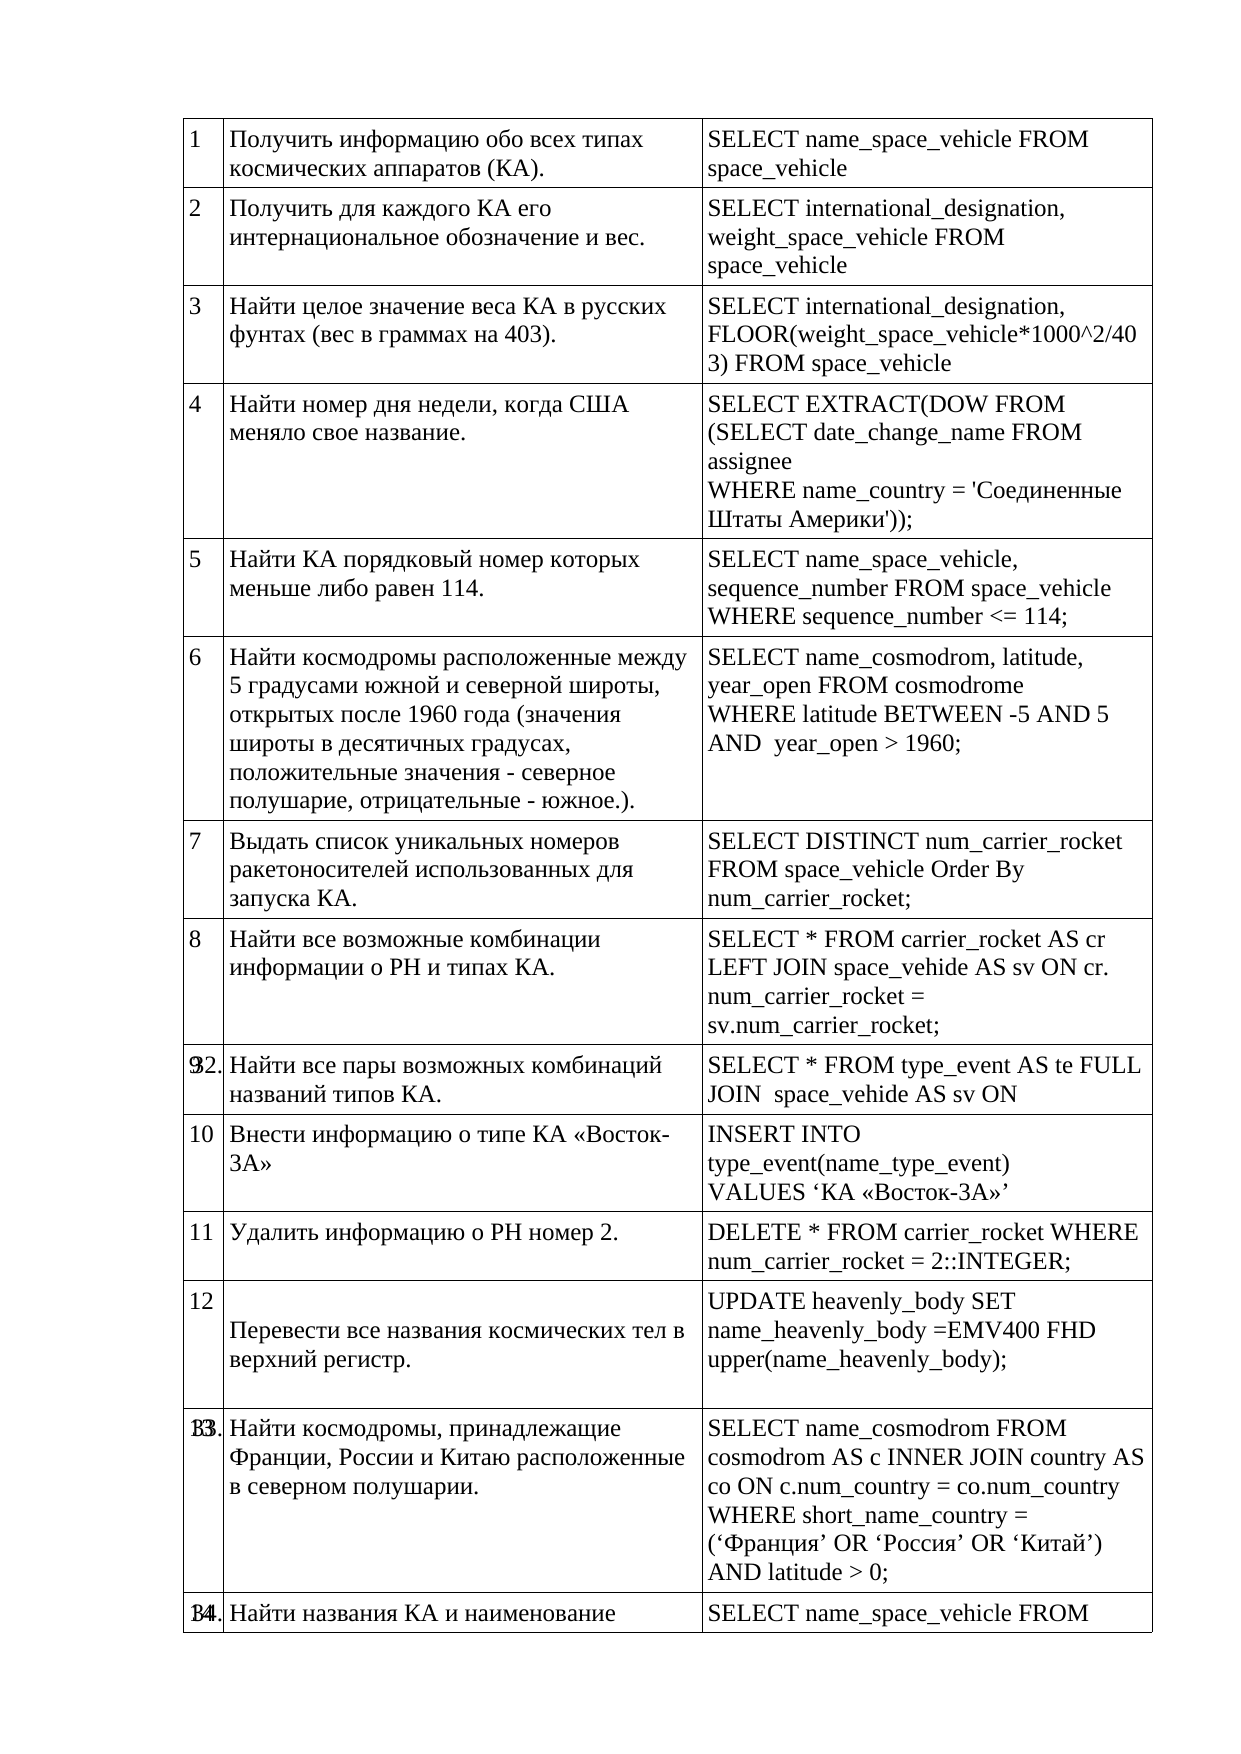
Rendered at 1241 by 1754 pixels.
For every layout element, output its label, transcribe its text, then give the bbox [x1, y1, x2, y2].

table_cell Получить информацию обо всех типах космических аппаратов (КА). [224, 119, 702, 187]
table_cell SELECT name_space_vehicle FROM space_vehicle [703, 119, 1152, 187]
table_cell SELECT name_cosmodrom FROM cosmodrom AS c INNER JOIN country AS co ON c.num_country = co.num_country WHERE short_name_country = (‘Франция’ OR ‘Россия’ OR ‘Китай’) AND latitude > 0; [703, 1409, 1152, 1592]
table_cell 11 [184, 1212, 223, 1280]
table_cell Найти космодромы расположенные между 5 градусами южной и северной широты, открытых после 1960 года (значения широты в десятичных градусах, положительные значения - северное полушарие, отрицательные - южное.). [224, 637, 702, 820]
table_cell Найти названия КА и наименование [224, 1593, 702, 1632]
table_cell 9 [184, 1045, 223, 1113]
table_cell 6 [184, 637, 223, 820]
table_cell Выдать список уникальных номеров ракетоносителей использованных для запуска КА. [224, 821, 702, 918]
table_cell SELECT international_designation, weight_space_vehicle FROM space_vehicle [703, 188, 1152, 285]
table_cell Найти все возможные комбинации информации о РН и типах КА. [224, 919, 702, 1044]
table_cell SELECT name_space_vehicle, sequence_number FROM space_vehicle WHERE sequence_number <= 114; [703, 539, 1152, 636]
table_cell 13 [184, 1409, 223, 1592]
table_cell Найти КА порядковый номер которых меньше либо равен 114. [224, 539, 702, 636]
table_cell SELECT name_cosmodrom, latitude, year_open FROM cosmodrome WHERE latitude BETWEEN -5 AND 5 AND year_open > 1960; [703, 637, 1152, 820]
table_cell Найти космодромы, принадлежащие Франции, России и Китаю расположенные в северном полушарии. [224, 1409, 702, 1592]
table_cell DELETE * FROM carrier_rocket WHERE num_carrier_rocket = 2::INTEGER; [703, 1212, 1152, 1280]
table_cell SELECT * FROM type_event AS te FULL JOIN space_vehide AS sv ON [703, 1045, 1152, 1113]
table_cell Получить для каждого КА его интернациональное обозначение и вес. [224, 188, 702, 285]
table_cell 4 [184, 384, 223, 538]
table_cell SELECT DISTINCT num_carrier_rocket FROM space_vehicle Order By num_carrier_rocket; [703, 821, 1152, 918]
table_cell Найти номер дня недели, когда США меняло свое название. [224, 384, 702, 538]
table_cell 1 [184, 119, 223, 187]
table_cell 7 [184, 821, 223, 918]
table_cell Удалить информацию о РН номер 2. [224, 1212, 702, 1280]
table_cell SELECT international_designation, FLOOR(weight_space_vehicle*1000^2/403) FROM space_vehicle [703, 286, 1152, 383]
table_cell Перевести все названия космических тел в верхний регистр. [224, 1281, 702, 1408]
table_cell UPDATE heavenly_body SET name_heavenly_body =EMV400 FHD upper(name_heavenly_body); [703, 1281, 1152, 1408]
table_cell 10 [184, 1115, 223, 1211]
table_cell 12 [184, 1281, 223, 1408]
table_cell SELECT name_space_vehicle FROM [703, 1593, 1152, 1632]
table_cell Найти целое значение веса КА в русских фунтах (вес в граммах на 403). [224, 286, 702, 383]
table_cell 8 [184, 919, 223, 1044]
table_cell SELECT EXTRACT(DOW FROM (SELECT date_change_name FROM assignee WHERE name_country = 'Соединенные Штаты Америки')); [703, 384, 1152, 538]
table_cell INSERT INTO type_event(name_type_event) VALUES ‘КА «Восток-3А»’ [703, 1115, 1152, 1211]
table_cell SELECT * FROM carrier_rocket AS cr LEFT JOIN space_vehide AS sv ON cr. num_carrier_rocket = sv.num_carrier_rocket; [703, 919, 1152, 1044]
table_cell 2 [184, 188, 223, 285]
table_cell 3 [184, 286, 223, 383]
table_cell Внести информацию о типе КА «Восток-3А» [224, 1115, 702, 1211]
table_cell 14 [184, 1593, 223, 1632]
table_cell 5 [184, 539, 223, 636]
table_cell Найти все пары возможных комбинаций названий типов КА. [224, 1045, 702, 1113]
